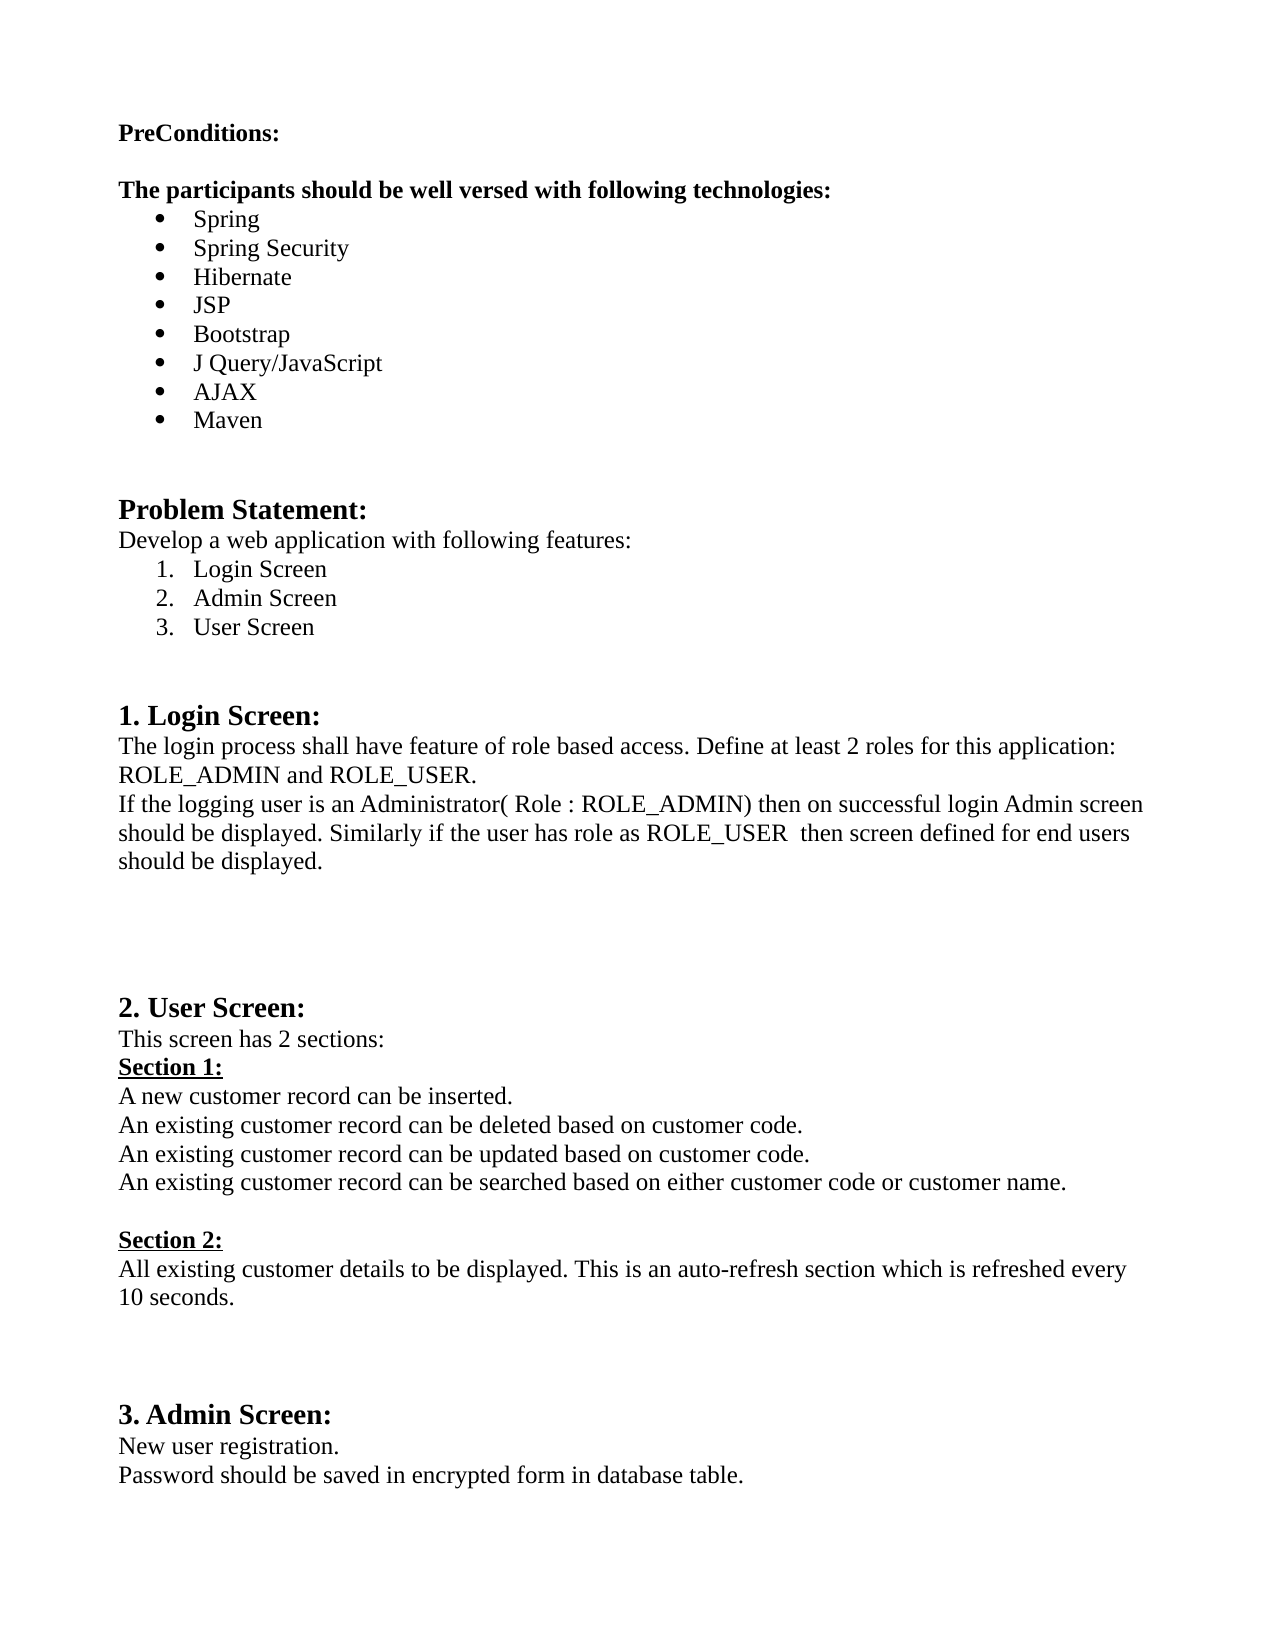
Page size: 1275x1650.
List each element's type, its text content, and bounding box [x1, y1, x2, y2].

text 1. Login Screen: [118, 698, 1157, 731]
text The participants should be well versed with following technologies: [118, 176, 1157, 204]
list User Screen [156, 612, 1157, 640]
text Section 1: [118, 1052, 1157, 1081]
text An existing customer record can be searched based on either customer code or customer name. [118, 1167, 1157, 1196]
text All existing customer details to be displayed. This is an auto-refresh section which is refreshed every 10 seconds. [118, 1254, 1157, 1311]
text An existing customer record can be updated based on customer code. [118, 1139, 1157, 1167]
text New user registration. [118, 1431, 1157, 1460]
text Problem Statement: [118, 492, 1157, 525]
text Password should be saved in encrypted form in database table. [118, 1460, 1157, 1488]
text If the logging user is an Administrator( Role : ROLE_ADMIN) then on successful login Admin screen should be displayed. Similarly if the user has role as ROLE_USER then screen defined for end users should be displayed. [118, 789, 1157, 875]
list Spring [156, 204, 1157, 233]
text An existing customer record can be deleted based on customer code. [118, 1110, 1157, 1139]
text Section 2: [118, 1225, 1157, 1254]
list AJAX [156, 377, 1157, 406]
list Hibernate [156, 262, 1157, 291]
text The login process shall have feature of role based access. Define at least 2 roles for this application: ROLE_ADMIN and ROLE_USER. [118, 731, 1157, 789]
text Develop a web application with following features: [118, 525, 1157, 554]
list Spring Security [156, 233, 1157, 262]
text A new customer record can be inserted. [118, 1081, 1157, 1110]
list Maven [156, 406, 1157, 434]
text 3. Admin Screen: [118, 1397, 1157, 1431]
list Admin Screen [156, 583, 1157, 612]
list Login Screen [156, 554, 1157, 583]
list Bootstrap [156, 319, 1157, 348]
list JSP [156, 291, 1157, 319]
text PreConditions: [118, 118, 1157, 147]
text This screen has 2 sections: [118, 1024, 1157, 1052]
text 2. User Screen: [118, 990, 1157, 1024]
list J Query/JavaScript [156, 348, 1157, 377]
